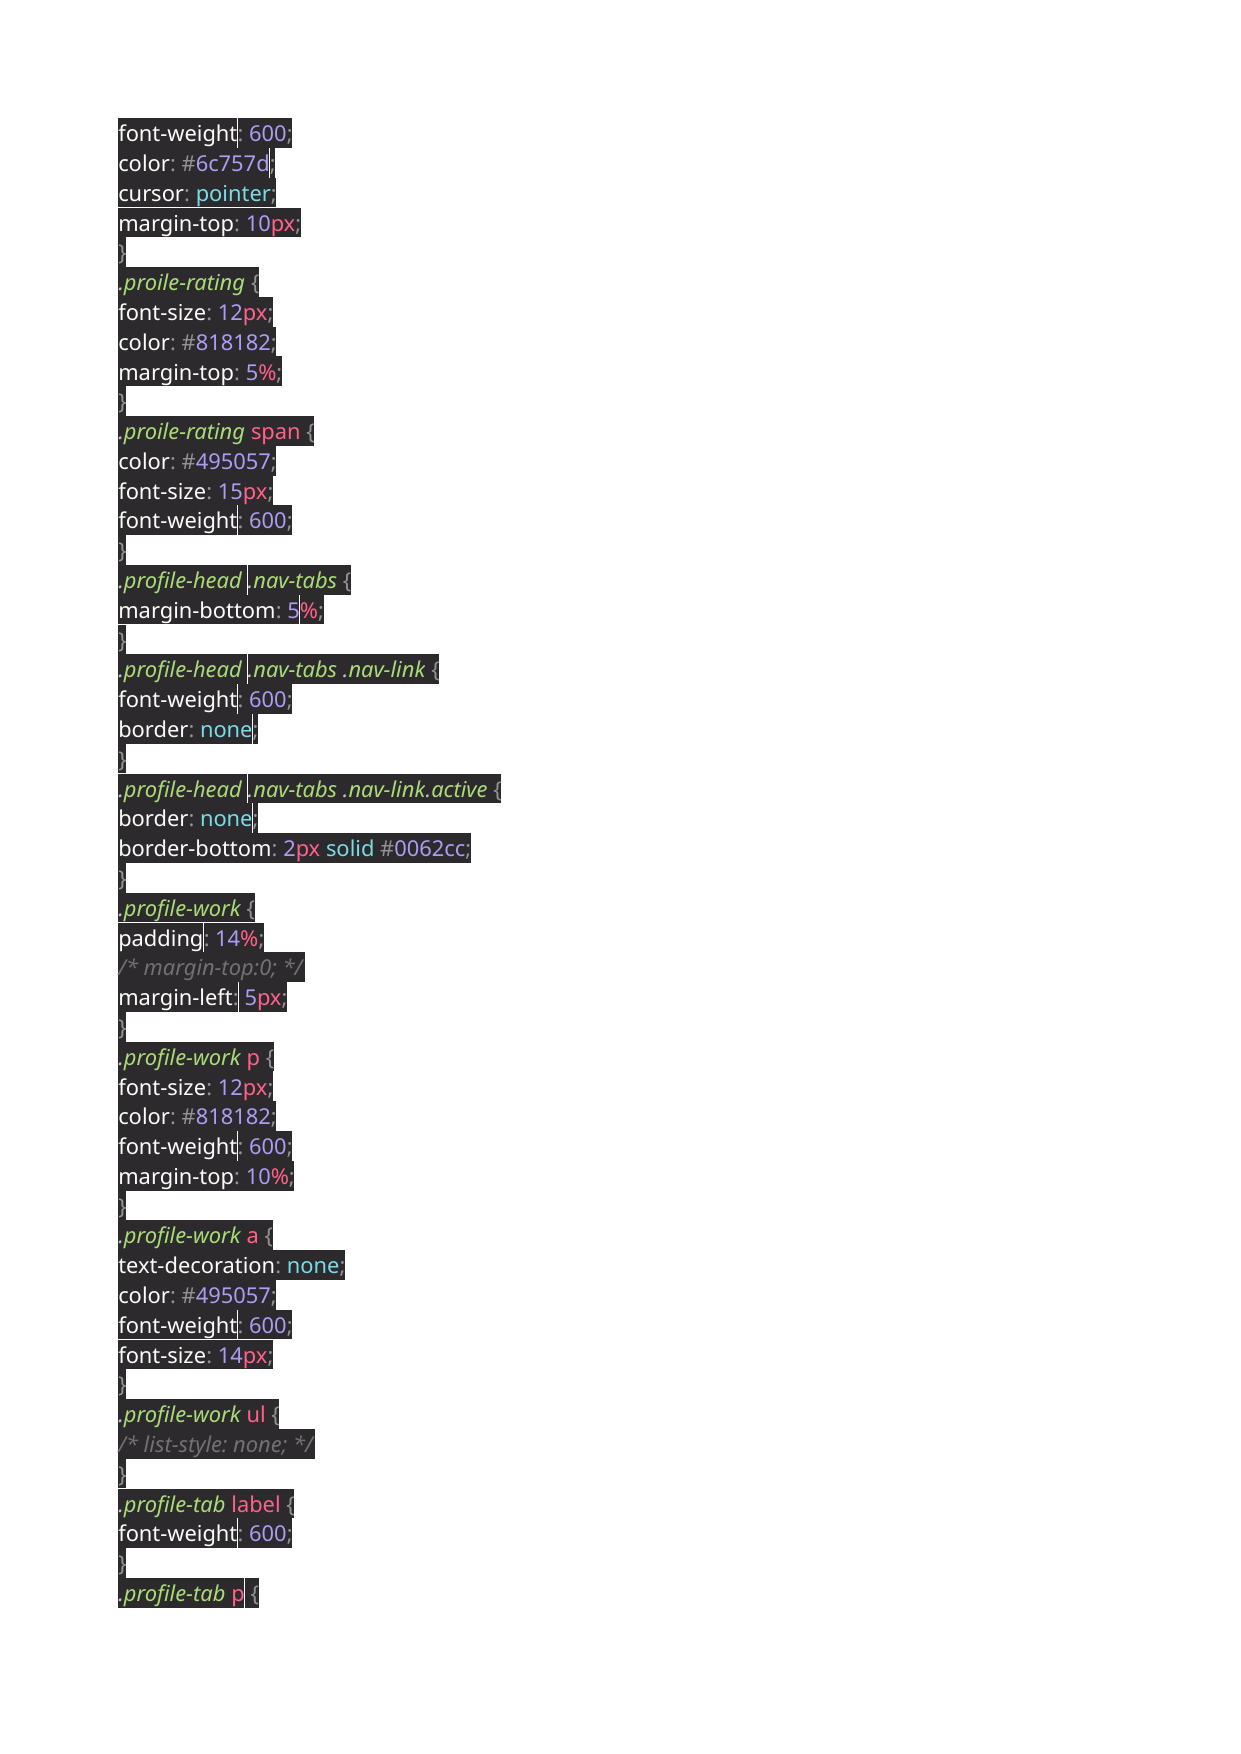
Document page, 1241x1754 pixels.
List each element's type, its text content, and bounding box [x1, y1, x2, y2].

text .profile-head .nav-tabs { [118, 565, 1122, 595]
text .profile-work ul { [118, 1399, 1122, 1429]
text font-weight: 600; [118, 1131, 1122, 1161]
text } [118, 1459, 1122, 1488]
text } [118, 1548, 1122, 1578]
text padding: 14%; [118, 922, 1122, 952]
text font-size: 14px; [118, 1339, 1122, 1369]
text margin-top: 10%; [118, 1161, 1122, 1191]
text } [118, 1191, 1122, 1220]
text } [118, 535, 1122, 565]
text /* list-style: none; */ [118, 1429, 1122, 1459]
text .profile-work a { [118, 1220, 1122, 1250]
text border: none; [118, 714, 1122, 744]
text font-weight: 600; [118, 1310, 1122, 1339]
text .profile-tab label { [118, 1488, 1122, 1518]
text } [118, 744, 1122, 773]
text .profile-head .nav-tabs .nav-link.active { [118, 773, 1122, 803]
text } [118, 1012, 1122, 1042]
text margin-top: 10px; [118, 207, 1122, 237]
text color: #495057; [118, 1280, 1122, 1310]
text font-weight: 600; [118, 684, 1122, 714]
text .profile-head .nav-tabs .nav-link { [118, 654, 1122, 684]
text font-weight: 600; [118, 1518, 1122, 1548]
text font-size: 12px; [118, 1071, 1122, 1101]
text margin-top: 5%; [118, 356, 1122, 386]
text /* margin-top:0; */ [118, 952, 1122, 982]
text .profile-tab p { [118, 1578, 1122, 1608]
text font-weight: 600; [118, 118, 1122, 148]
text margin-bottom: 5%; [118, 595, 1122, 624]
text font-weight: 600; [118, 505, 1122, 535]
text color: #495057; [118, 446, 1122, 476]
text } [118, 624, 1122, 654]
text font-size: 12px; [118, 297, 1122, 327]
text } [118, 237, 1122, 267]
text .profile-work p { [118, 1042, 1122, 1071]
text color: #818182; [118, 327, 1122, 356]
text border: none; [118, 803, 1122, 833]
text } [118, 386, 1122, 416]
text color: #6c757d; [118, 148, 1122, 178]
text cursor: pointer; [118, 178, 1122, 207]
text border-bottom: 2px solid #0062cc; [118, 833, 1122, 863]
text color: #818182; [118, 1101, 1122, 1131]
text .profile-work { [118, 893, 1122, 922]
text .proile-rating span { [118, 416, 1122, 446]
text font-size: 15px; [118, 476, 1122, 505]
text text-decoration: none; [118, 1250, 1122, 1280]
text } [118, 1369, 1122, 1399]
text .proile-rating { [118, 267, 1122, 297]
text } [118, 863, 1122, 893]
text margin-left: 5px; [118, 982, 1122, 1012]
